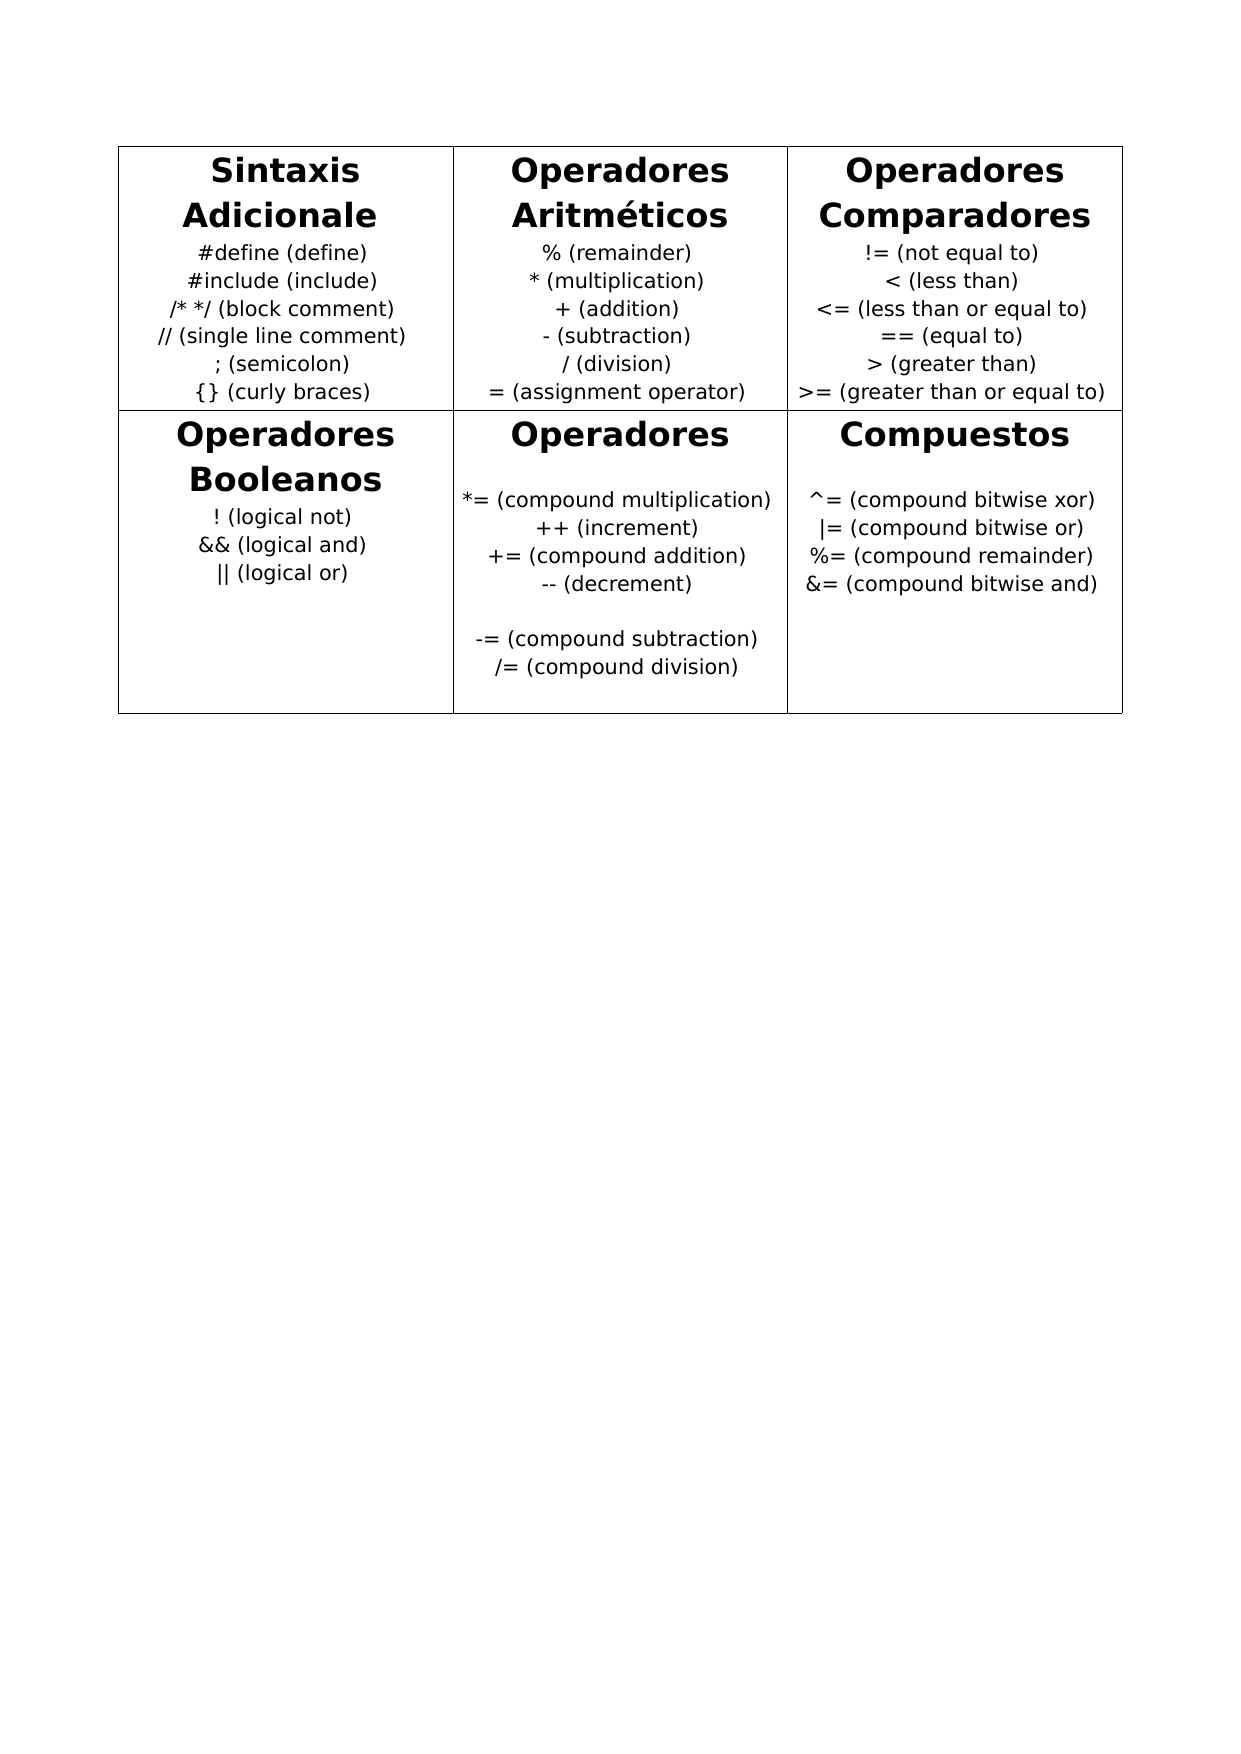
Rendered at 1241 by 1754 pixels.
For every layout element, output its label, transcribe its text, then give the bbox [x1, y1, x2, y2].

table_cell Compuestos ^= (compound bitwise xor) |= (compound bitwise or) %= (compound remainder) &= (compound bitwise and) [788, 411, 1122, 713]
table_header Sintaxis Adicionale #define (define) #include (include) /* */ (block comment) // (single line comment) ; (semicolon) {} (curly braces) [119, 147, 453, 410]
table_header Operadores Comparadores != (not equal to) < (less than) <= (less than or equal to) == (equal to) > (greater than) >= (greater than or equal to) [788, 147, 1122, 410]
table_cell Operadores *= (compound multiplication) ++ (increment) += (compound addition) -- (decrement) -= (compound subtraction) /= (compound division) [454, 411, 787, 713]
table_header Operadores Aritméticos % (remainder) * (multiplication) + (addition) - (subtraction) / (division) = (assignment operator) [454, 147, 787, 410]
table_cell Operadores Booleanos ! (logical not) && (logical and) || (logical or) [119, 411, 453, 713]
